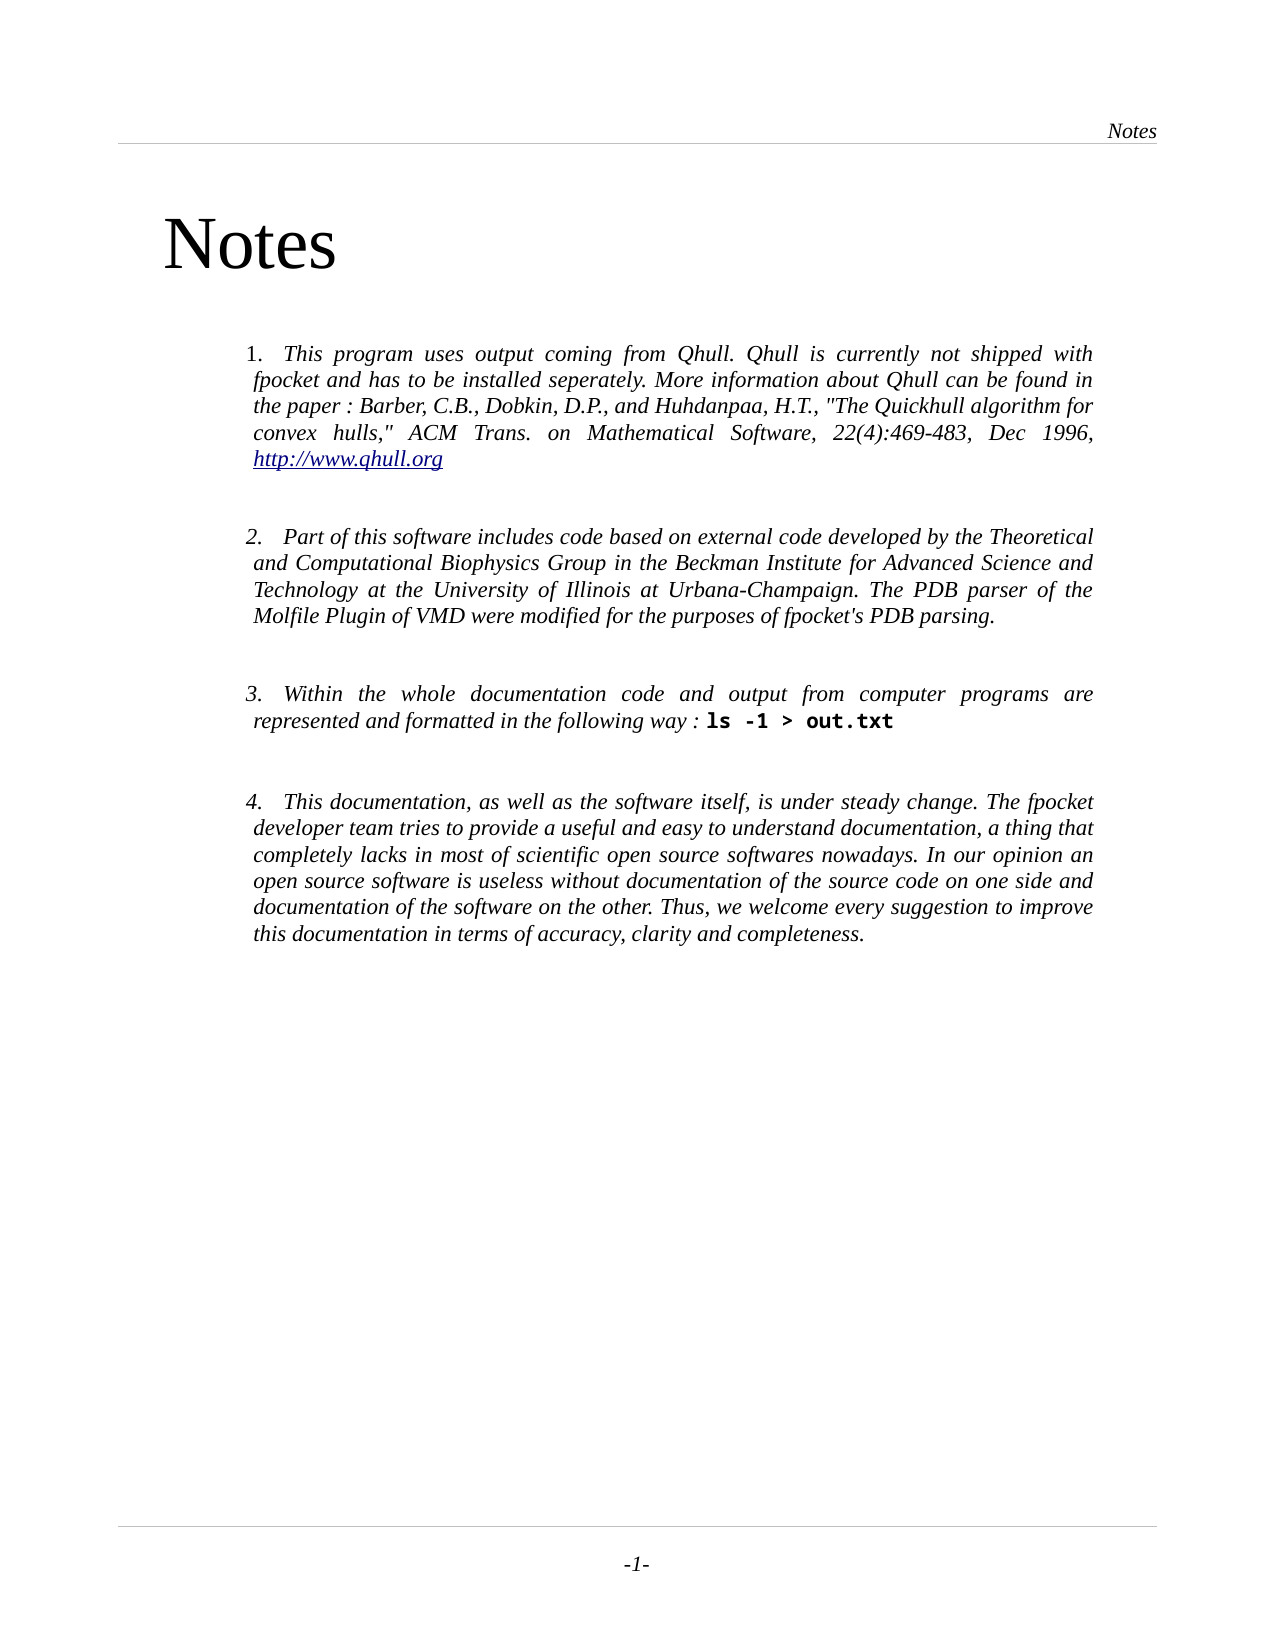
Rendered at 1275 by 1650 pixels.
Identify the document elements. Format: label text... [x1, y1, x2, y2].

subtitle Notes [163, 198, 1157, 284]
list This documentation, as well as the software itself, is under steady change. The fpocket developer team tries to provide a useful and easy to understand documentation, a thing that completely lacks in most of scientific open source softwares nowadays. In our opinion an open source software is useless without documentation of the source code on one side and documentation of the software on the other. Thus, we welcome every suggestion to improve this documentation in terms of accuracy, clarity and completeness. [216, 788, 1097, 946]
list This program uses output coming from Qhull. Qhull is currently not shipped with fpocket and has to be installed seperately. More information about Qhull can be found in the paper : Barber, C.B., Dobkin, D.P., and Huhdanpaa, H.T., "The Quickhull algorithm for convex hulls," ACM Trans. on Mathematical Software, 22(4):469-483, Dec 1996, http://www.qhull.org [216, 340, 1097, 472]
list Within the whole documentation code and output from computer programs are represented and formatted in the following way : ls -1 > out.txt [216, 680, 1097, 734]
list Part of this software includes code based on external code developed by the Theoretical and Computational Biophysics Group in the Beckman Institute for Advanced Science and Technology at the University of Illinois at Urbana-Champaign. The PDB parser of the Molfile Plugin of VMD were modified for the purposes of fpocket's PDB parsing. [216, 523, 1097, 628]
